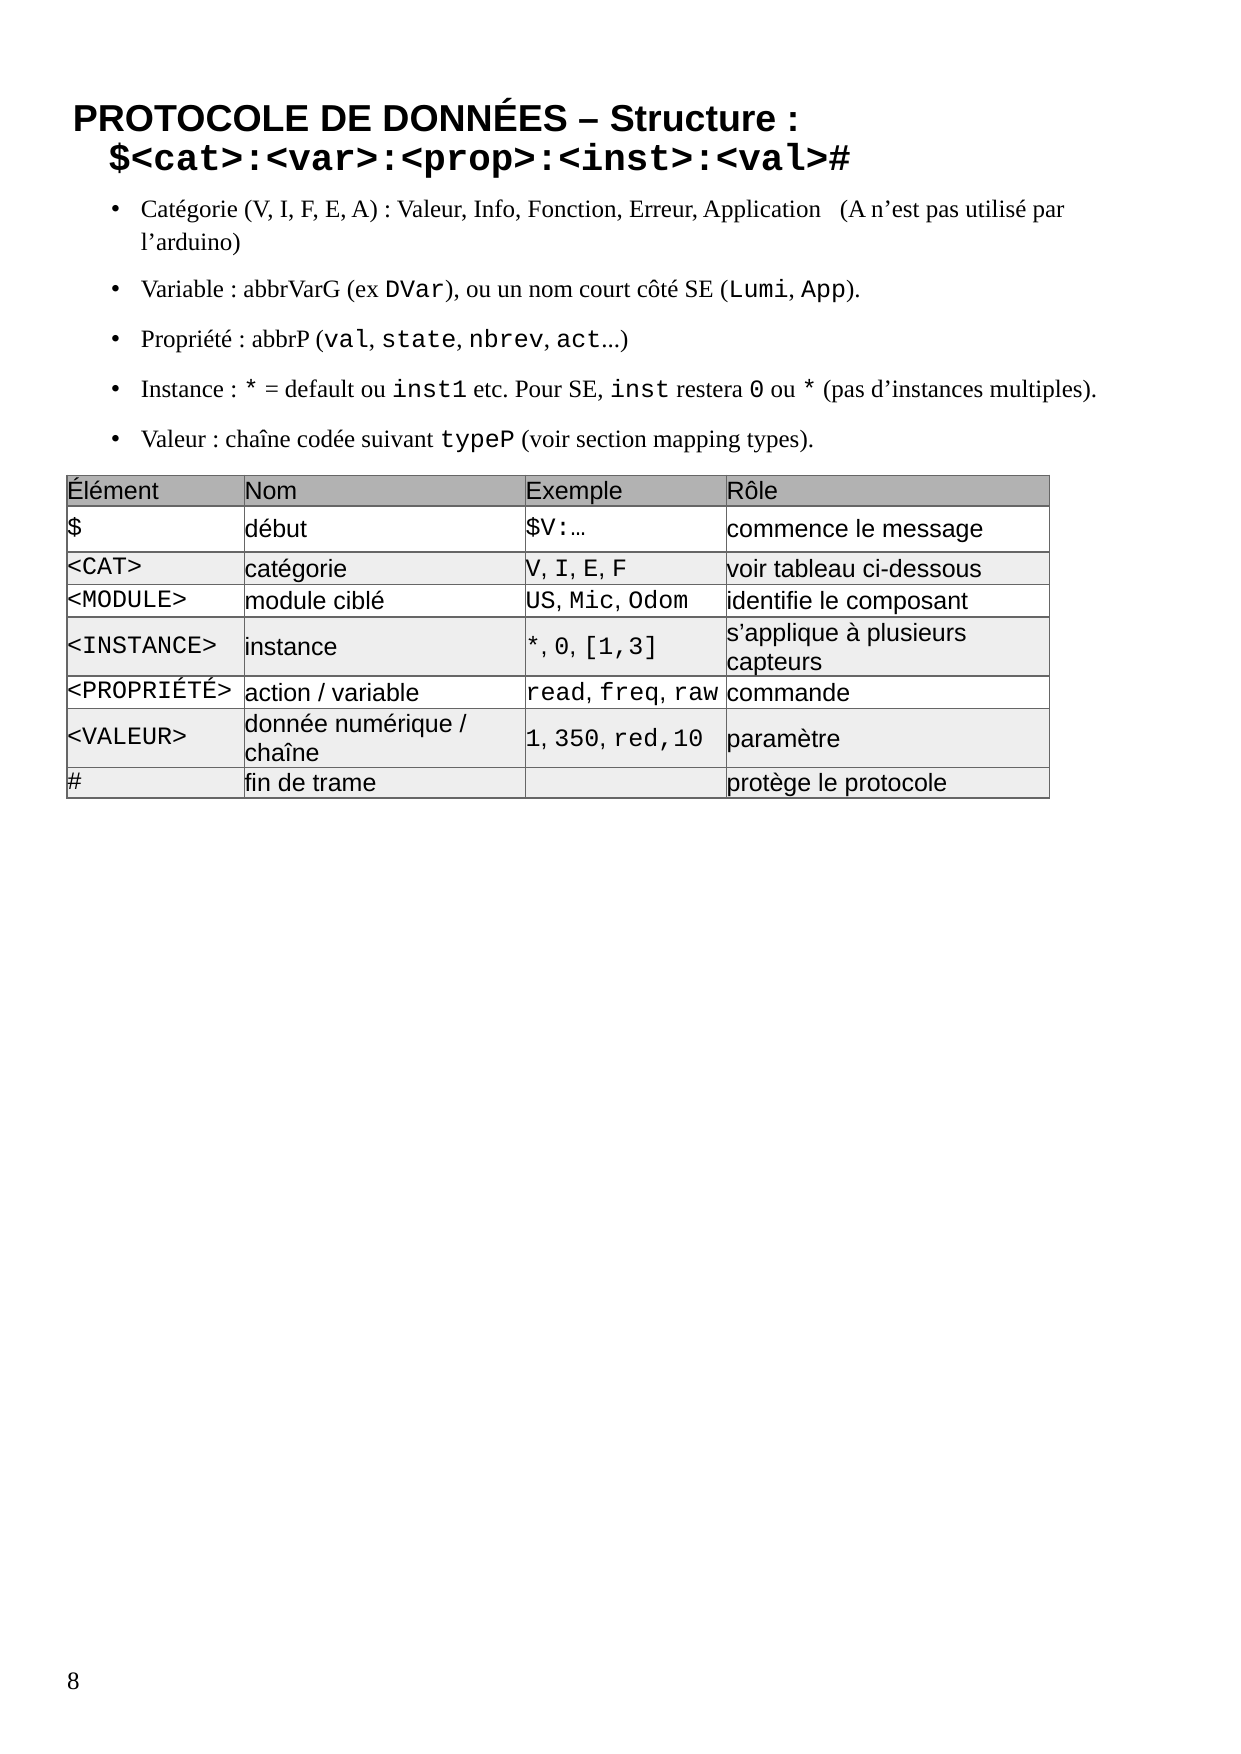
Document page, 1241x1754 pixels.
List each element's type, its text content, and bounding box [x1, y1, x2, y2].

table_cell $ [68, 507, 244, 551]
table_cell voir tableau ci-dessous [727, 553, 1049, 584]
table_cell V, I, E, F [526, 553, 726, 584]
list Catégorie (V, I, F, E, A) : Valeur, Info, Fonction, Erreur, Application (A n’est pas utilisé par l’arduino) [111, 194, 1140, 256]
table_cell [526, 768, 726, 797]
table_cell # [68, 768, 244, 797]
table_cell catégorie [245, 553, 525, 584]
table_cell <MODULE> [68, 585, 244, 616]
list Propriété : abbrP (val, state, nbrev, act...) [111, 324, 1140, 355]
table_cell US, Mic, Odom [526, 585, 726, 616]
table_cell début [245, 507, 525, 551]
table_cell s’applique à plusieurs capteurs [727, 618, 1049, 675]
table_header Rôle [727, 476, 1049, 505]
table_cell paramètre [727, 709, 1049, 767]
table_header Nom [245, 476, 525, 505]
table_cell identifie le composant [727, 585, 1049, 616]
table_cell <INSTANCE> [68, 618, 244, 675]
table_cell 1, 350, red,10 [526, 709, 726, 767]
table_cell action / variable [245, 677, 525, 708]
list Valeur : chaîne codée suivant typeP (voir section mapping types). [111, 424, 1140, 455]
table_cell commence le message [727, 507, 1049, 551]
table_cell protège le protocole [727, 768, 1049, 797]
list Variable : abbrVarG (ex DVar), ou un nom court côté SE (Lumi, App). [111, 274, 1140, 305]
table_cell *, 0, [1,3] [526, 618, 726, 675]
table_cell module ciblé [245, 585, 525, 616]
table_cell read, freq, raw [526, 677, 726, 708]
table_cell $V:… [526, 507, 726, 551]
table_cell fin de trame [245, 768, 525, 797]
table_header Élément [68, 476, 244, 505]
list Instance : * = default ou inst1 etc. Pour SE, inst restera 0 ou * (pas d’instances multiples). [111, 374, 1140, 405]
table_cell instance [245, 618, 525, 675]
table_cell <CAT> [68, 553, 244, 584]
table_cell donnée numérique / chaîne [245, 709, 525, 767]
table_cell <PROPRIÉTÉ> [68, 677, 244, 708]
subtitle PROTOCOLE DE DONNÉES – Structure : $<cat>:<var>:<prop>:<inst>:<val># [73, 96, 1140, 181]
table_header Exemple [526, 476, 726, 505]
table_cell <VALEUR> [68, 709, 244, 767]
table_cell commande [727, 677, 1049, 708]
